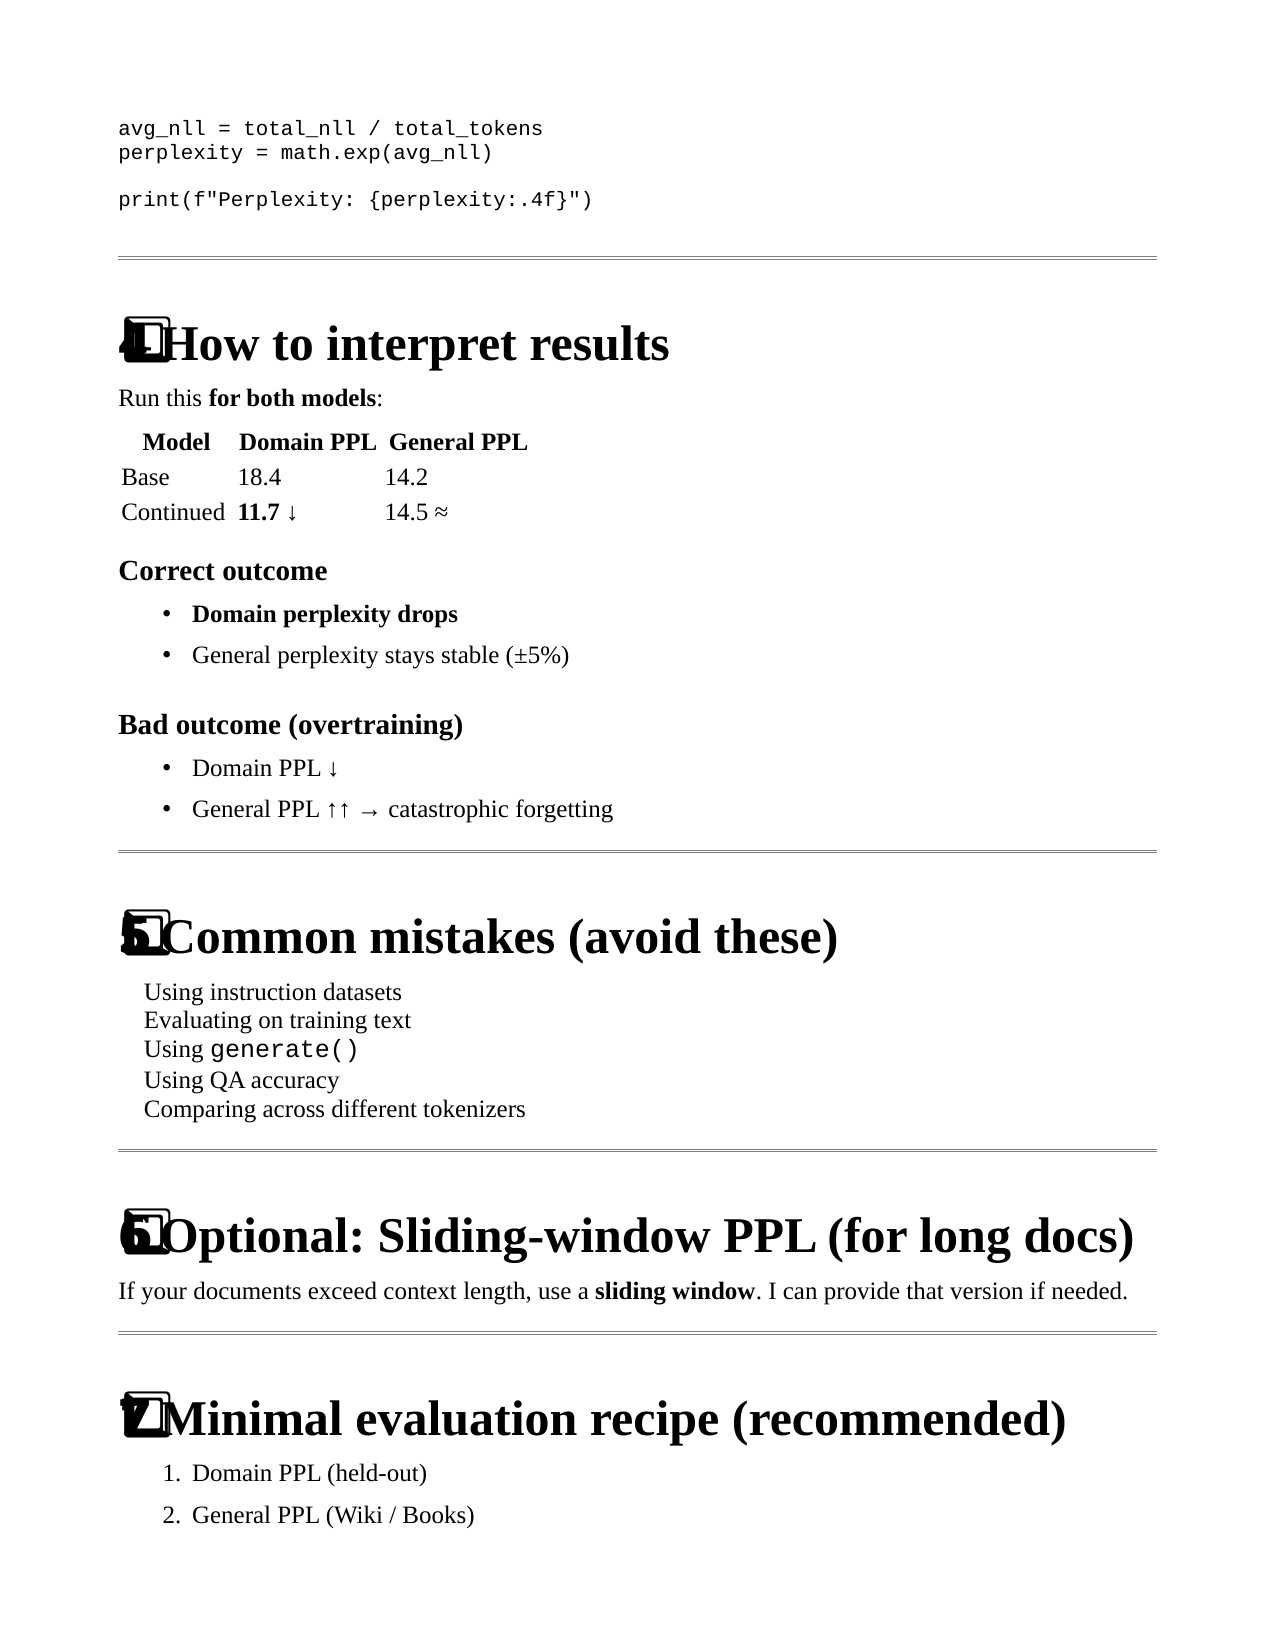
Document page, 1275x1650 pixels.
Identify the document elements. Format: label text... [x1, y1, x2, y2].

text print(f"Perplexity: {perplexity:.4f}") [118, 189, 1157, 213]
list General perplexity stays stable (±5%) [162, 641, 1157, 669]
subtitle Correct outcome [118, 553, 1157, 587]
table_cell Continued [118, 494, 234, 528]
list General PPL (Wiki / Books) [162, 1500, 1157, 1528]
subtitle Bad outcome (overtraining) [118, 707, 1157, 740]
table_cell 18.4 [234, 459, 381, 494]
table_cell 11.7 ↓ [234, 494, 381, 528]
text If your documents exceed context length, use a sliding window. I can provide that version if needed. [118, 1276, 1157, 1305]
list Domain PPL (held-out) [162, 1458, 1157, 1487]
table_cell 14.2 [381, 459, 535, 494]
table_header Model [118, 425, 234, 459]
subtitle 7️⃣ Minimal evaluation recipe (recommended) [118, 1388, 1157, 1446]
text ❌ Using instruction datasets ❌ Evaluating on training text ❌ Using generate() ❌ Using QA accuracy ❌ Comparing across different tokenizers [118, 977, 1157, 1122]
list Domain PPL ↓ [162, 753, 1157, 782]
subtitle 5️⃣ Common mistakes (avoid these) [118, 907, 1157, 964]
list General PPL ↑↑ → catastrophic forgetting [162, 794, 1157, 823]
text avg_nll = total_nll / total_tokens [118, 118, 1157, 142]
subtitle 4️⃣ How to interpret results [118, 313, 1157, 371]
subtitle 6️⃣ Optional: Sliding-window PPL (for long docs) [118, 1206, 1157, 1263]
table_cell Base [118, 459, 234, 494]
text perplexity = math.exp(avg_nll) [118, 142, 1157, 165]
text Run this for both models: [118, 383, 1157, 412]
table_header General PPL [381, 425, 535, 459]
list Domain perplexity drops [162, 599, 1157, 628]
table_header Domain PPL [234, 425, 381, 459]
table_cell 14.5 ≈ [381, 494, 535, 528]
